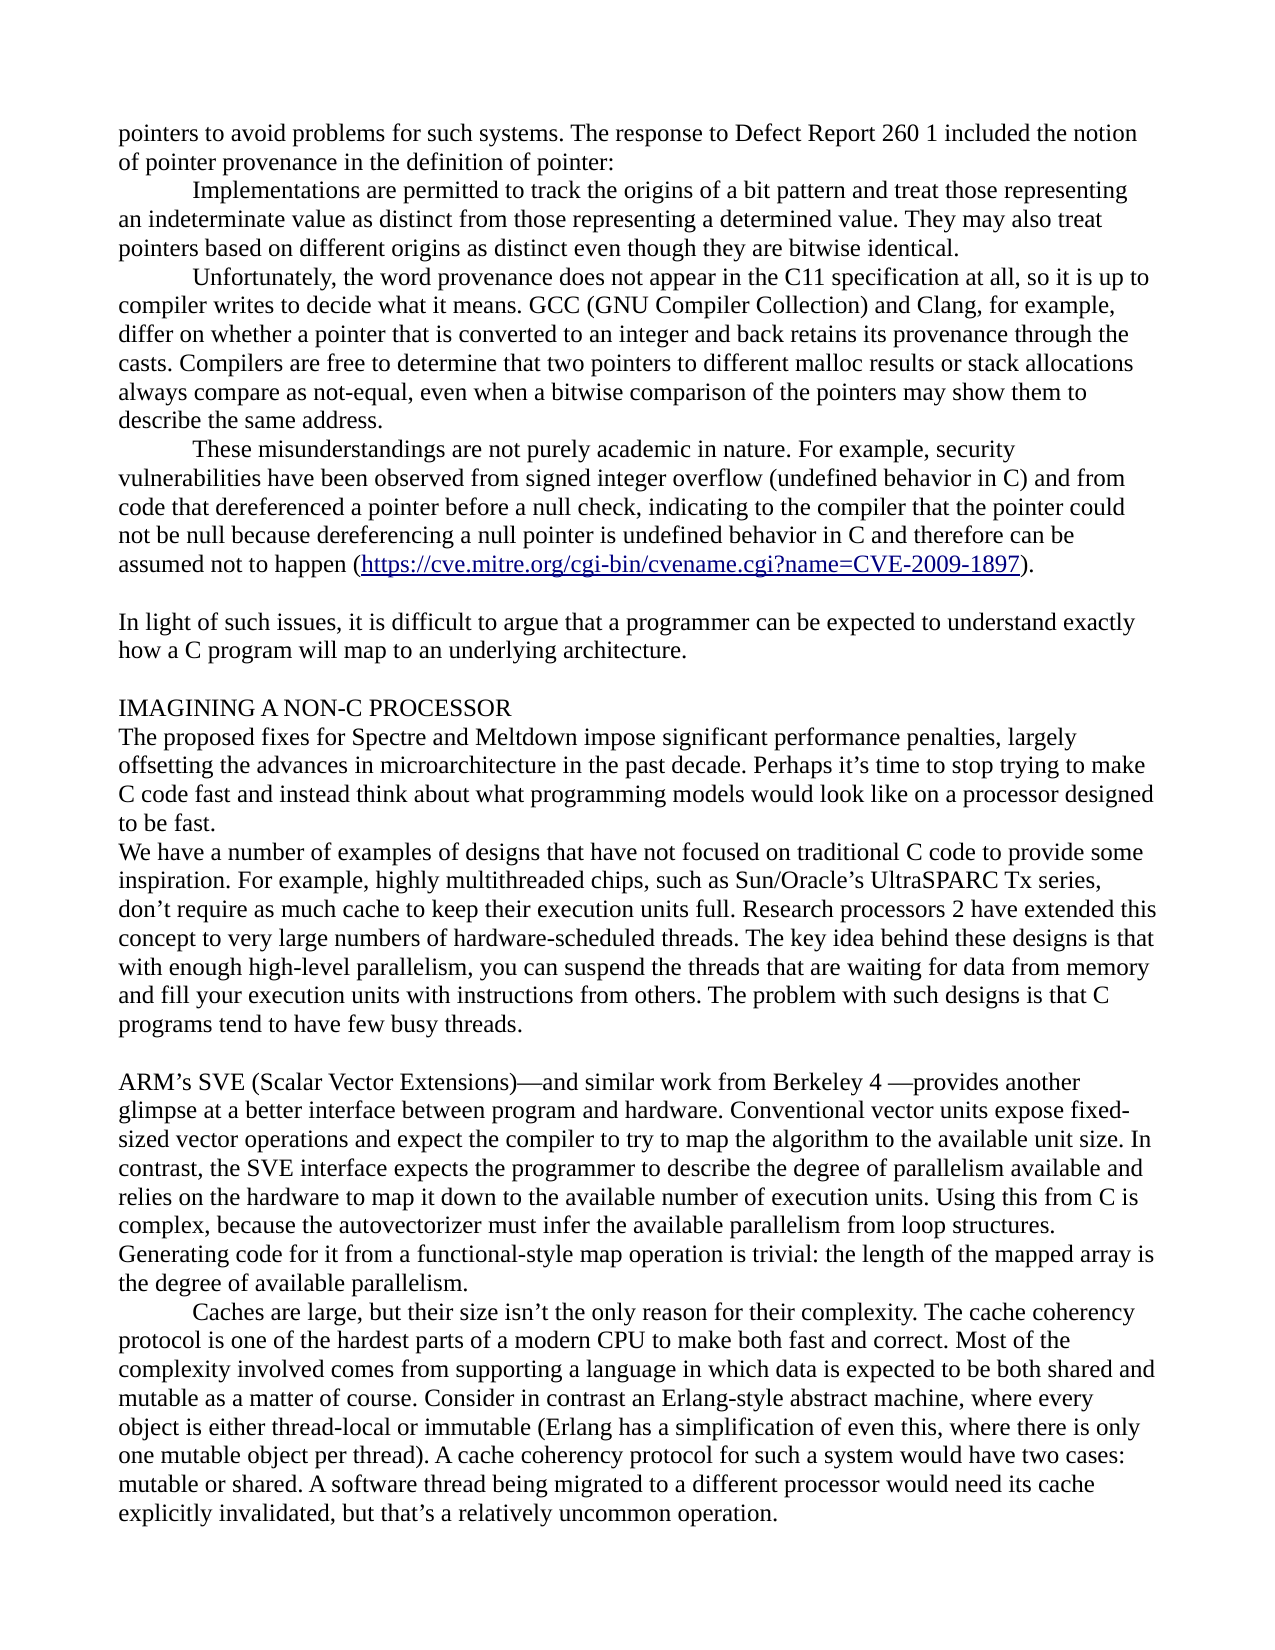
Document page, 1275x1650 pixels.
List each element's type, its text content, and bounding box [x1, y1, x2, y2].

text always compare as not-equal, even when a bitwise comparison of the pointers may show them to describe the same address. [118, 377, 1157, 434]
text In light of such issues, it is difficult to argue that a programmer can be expected to understand exactly how a C program will map to an underlying architecture. [118, 607, 1157, 664]
text pointers to avoid problems for such systems. The response to Defect Report 260 1 included the notion of pointer provenance in the definition of pointer: [118, 118, 1157, 176]
text Unfortunately, the word provenance does not appear in the C11 specification at all, so it is up to compiler writes to decide what it means. GCC (GNU Compiler Collection) and Clang, for example, differ on whether a pointer that is converted to an integer and back retains its provenance through the casts. Compilers are free to determine that two pointers to different malloc results or stack allocations [118, 262, 1157, 377]
text We have a number of examples of designs that have not focused on traditional C code to provide some inspiration. For example, highly multithreaded chips, such as Sun/Oracle’s UltraSPARC Tx series, don’t require as much cache to keep their execution units full. Research processors 2 have extended this concept to very large numbers of hardware-scheduled threads. The key idea behind these designs is that with enough high-level parallelism, you can suspend the threads that are waiting for data from memory and fill your execution units with instructions from others. The problem with such designs is that C programs tend to have few busy threads. [118, 837, 1157, 1038]
text These misunderstandings are not purely academic in nature. For example, security vulnerabilities have been observed from signed integer overflow (undefined behavior in C) and from code that dereferenced a pointer before a null check, indicating to the compiler that the pointer could not be null because dereferencing a null pointer is undefined behavior in C and therefore can be assumed not to happen (https://cve.mitre.org/cgi-bin/cvename.cgi?name=CVE-2009-1897). [118, 434, 1157, 578]
text Implementations are permitted to track the origins of a bit pattern and treat those representing an indeterminate value as distinct from those representing a determined value. They may also treat pointers based on different origins as distinct even though they are bitwise identical. [118, 176, 1157, 262]
text IMAGINING A NON-C PROCESSOR [118, 693, 1157, 722]
text ARM’s SVE (Scalar Vector Extensions)—and similar work from Berkeley 4 —provides another glimpse at a better interface between program and hardware. Conventional vector units expose fixed-sized vector operations and expect the compiler to try to map the algorithm to the available unit size. In contrast, the SVE interface expects the programmer to describe the degree of parallelism available and relies on the hardware to map it down to the available number of execution units. Using this from C is complex, because the autovectorizer must infer the available parallelism from loop structures. Generating code for it from a functional-style map operation is trivial: the length of the mapped array is the degree of available parallelism. [118, 1067, 1157, 1297]
text Caches are large, but their size isn’t the only reason for their complexity. The cache coherency protocol is one of the hardest parts of a modern CPU to make both fast and correct. Most of the complexity involved comes from supporting a language in which data is expected to be both shared and mutable as a matter of course. Consider in contrast an Erlang-style abstract machine, where every object is either thread-local or immutable (Erlang has a simplification of even this, where there is only one mutable object per thread). A cache coherency protocol for such a system would have two cases: mutable or shared. A software thread being migrated to a different processor would need its cache explicitly invalidated, but that’s a relatively uncommon operation. [118, 1297, 1157, 1527]
text The proposed fixes for Spectre and Meltdown impose significant performance penalties, largely offsetting the advances in microarchitecture in the past decade. Perhaps it’s time to stop trying to make C code fast and instead think about what programming models would look like on a processor designed to be fast. [118, 722, 1157, 837]
